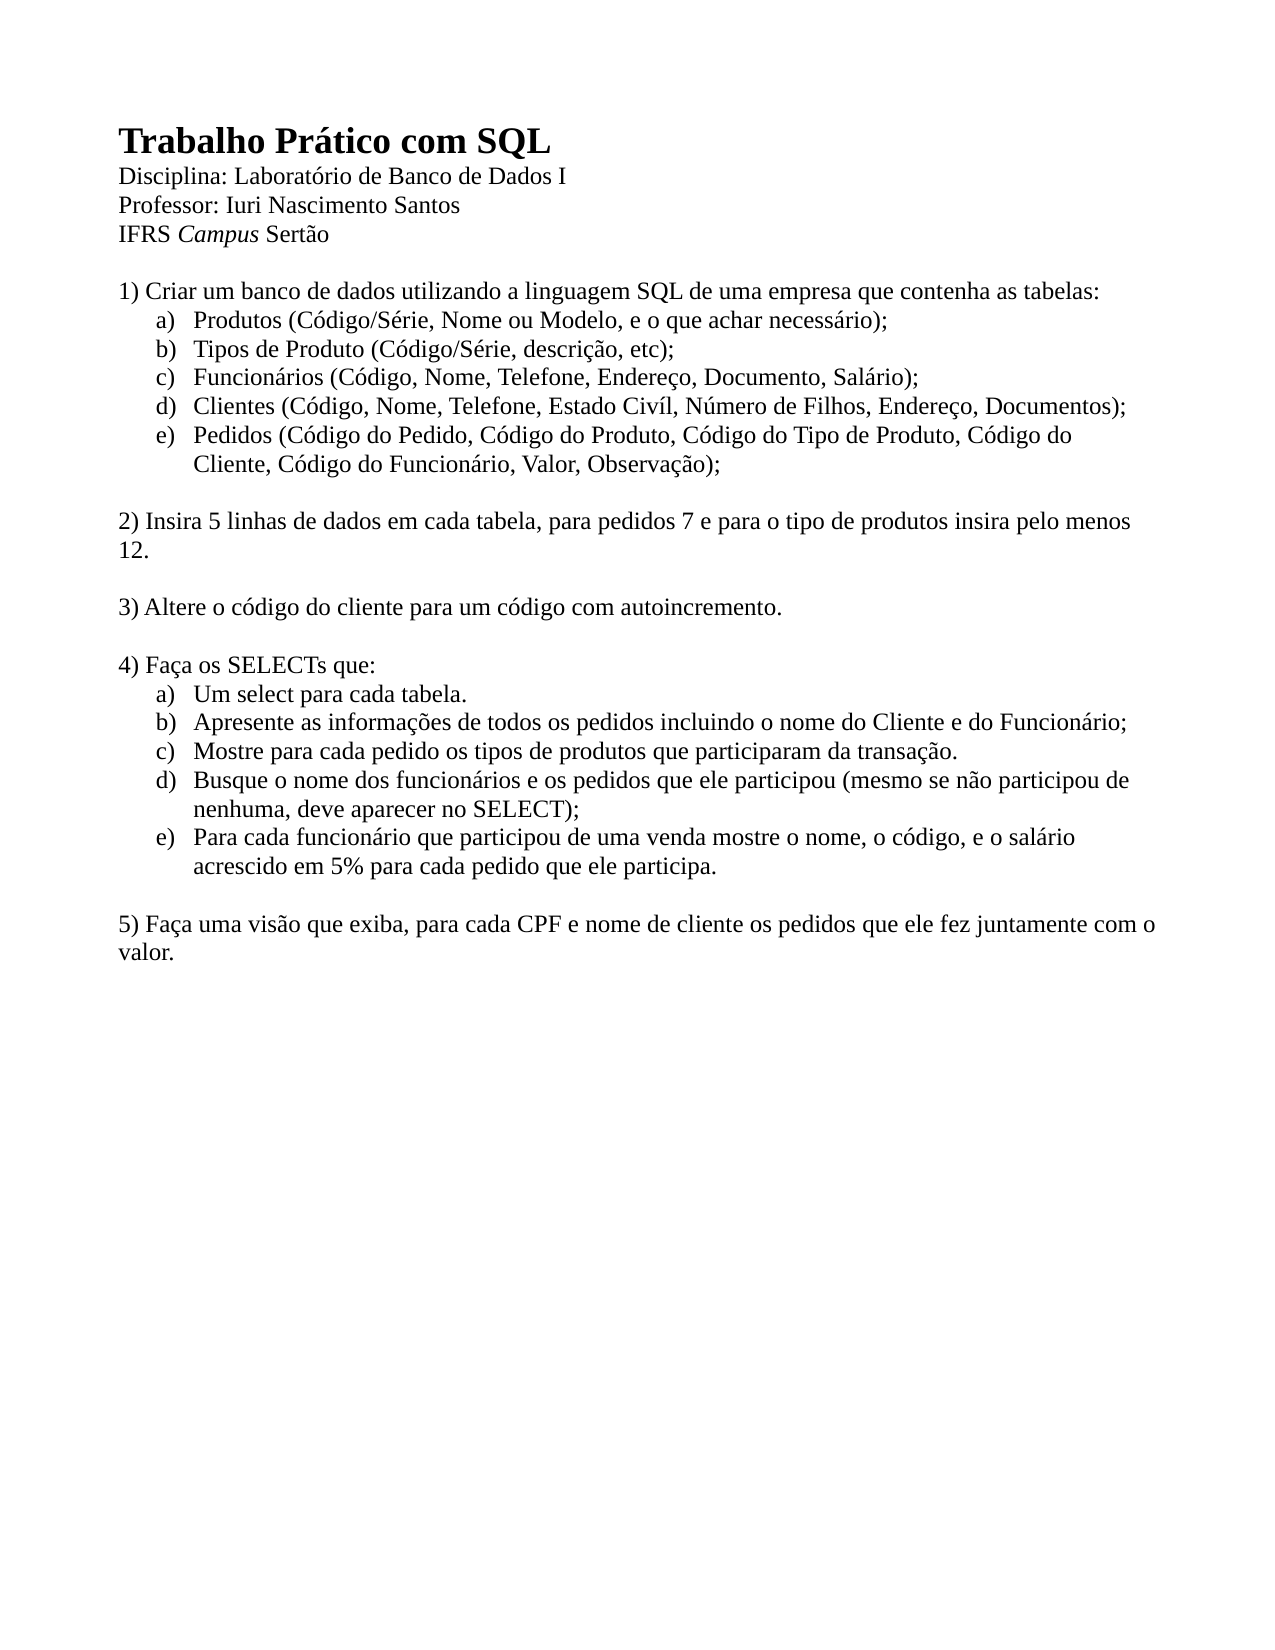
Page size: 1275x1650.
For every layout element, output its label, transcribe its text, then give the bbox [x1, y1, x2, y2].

text Professor: Iuri Nascimento Santos [118, 190, 1157, 219]
text 4) Faça os SELECTs que: [118, 650, 1157, 679]
list Busque o nome dos funcionários e os pedidos que ele participou (mesmo se não participou de nenhuma, deve aparecer no SELECT); [156, 765, 1157, 822]
text Disciplina: Laboratório de Banco de Dados I [118, 161, 1157, 190]
text 2) Insira 5 linhas de dados em cada tabela, para pedidos 7 e para o tipo de produtos insira pelo menos 12. [118, 506, 1157, 564]
text 1) Criar um banco de dados utilizando a linguagem SQL de uma empresa que contenha as tabelas: [118, 276, 1157, 305]
list Funcionários (Código, Nome, Telefone, Endereço, Documento, Salário); [156, 362, 1157, 391]
text IFRS Campus Sertão [118, 219, 1157, 247]
list Produtos (Código/Série, Nome ou Modelo, e o que achar necessário); [156, 305, 1157, 334]
list Clientes (Código, Nome, Telefone, Estado Civíl, Número de Filhos, Endereço, Documentos); [156, 391, 1157, 420]
list Pedidos (Código do Pedido, Código do Produto, Código do Tipo de Produto, Código do Cliente, Código do Funcionário, Valor, Observação); [156, 420, 1157, 477]
text Trabalho Prático com SQL [118, 118, 1157, 161]
text 5) Faça uma visão que exiba, para cada CPF e nome de cliente os pedidos que ele fez juntamente com o valor. [118, 909, 1157, 966]
list Mostre para cada pedido os tipos de produtos que participaram da transação. [156, 736, 1157, 765]
list Um select para cada tabela. [156, 679, 1157, 707]
list Tipos de Produto (Código/Série, descrição, etc); [156, 334, 1157, 362]
list Apresente as informações de todos os pedidos incluindo o nome do Cliente e do Funcionário; [156, 707, 1157, 736]
list Para cada funcionário que participou de uma venda mostre o nome, o código, e o salário acrescido em 5% para cada pedido que ele participa. [156, 822, 1157, 880]
text 3) Altere o código do cliente para um código com autoincremento. [118, 592, 1157, 621]
